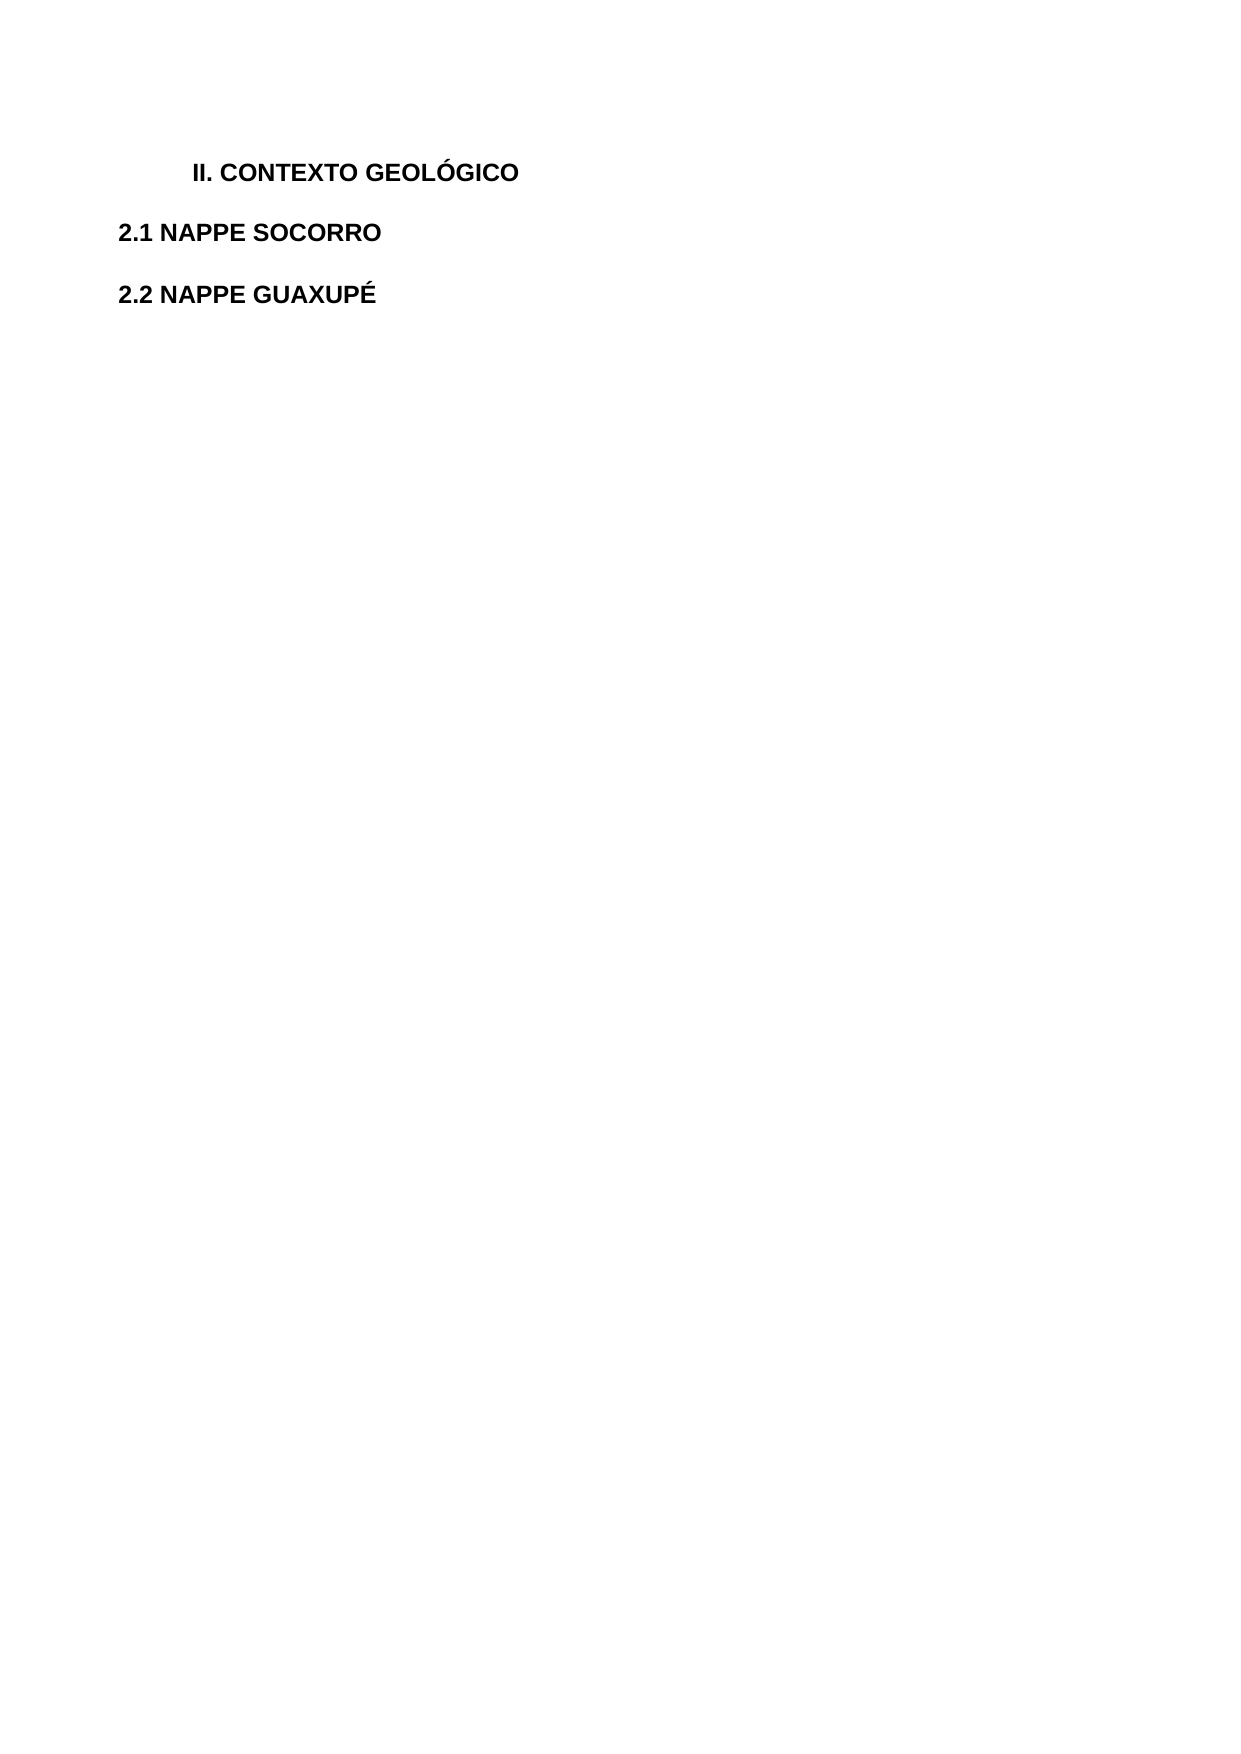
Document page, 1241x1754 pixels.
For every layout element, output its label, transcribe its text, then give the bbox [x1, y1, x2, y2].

subtitle 2.1 NAPPE SOCORRO [118, 218, 1122, 247]
subtitle 2.2 NAPPE GUAXUPÉ [118, 280, 1122, 309]
subtitle II. CONTEXTO GEOLÓGICO [118, 158, 1122, 186]
